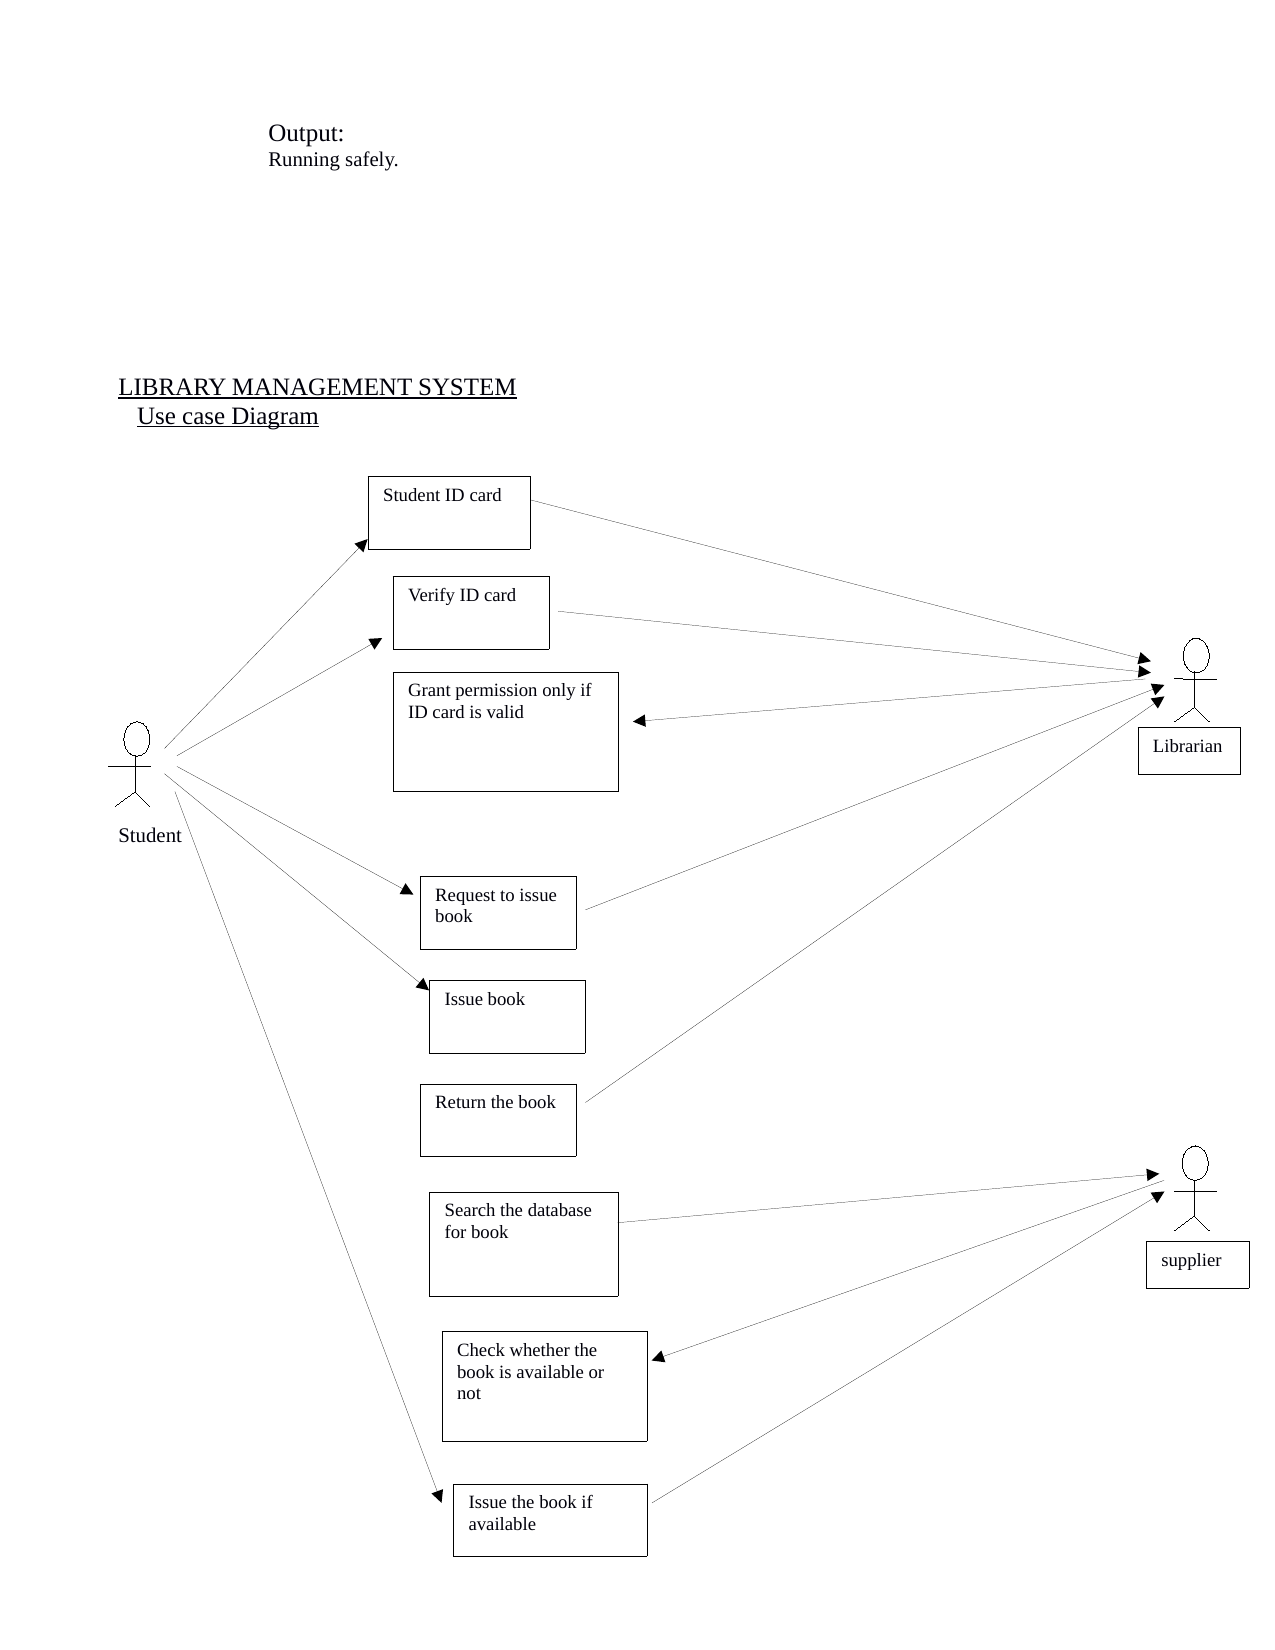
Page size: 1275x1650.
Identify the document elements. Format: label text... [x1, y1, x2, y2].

text Search the database for book [444, 1199, 603, 1242]
text Verify ID card [408, 583, 534, 605]
text supplier [1161, 1248, 1234, 1270]
list Output: [268, 118, 1157, 147]
text Issue the book if available [468, 1491, 632, 1534]
text [284, 823, 806, 847]
text LIBRARY MANAGEMENT SYSTEM [118, 372, 1157, 401]
text Return the book [435, 1091, 561, 1113]
list Running safely. [268, 147, 1157, 171]
text [188, 823, 252, 847]
text Student [118, 823, 195, 847]
text Use case Diagram [118, 401, 1157, 430]
text [751, 823, 982, 847]
text Student ID card [383, 483, 515, 505]
text [226, 823, 323, 847]
text Check whether the book is available or not [457, 1339, 632, 1404]
text Issue book [444, 988, 570, 1009]
text Request to issue book [435, 884, 561, 927]
text Librarian [1153, 734, 1226, 756]
text [952, 823, 1157, 847]
text Grant permission only if ID card is valid [408, 679, 603, 722]
